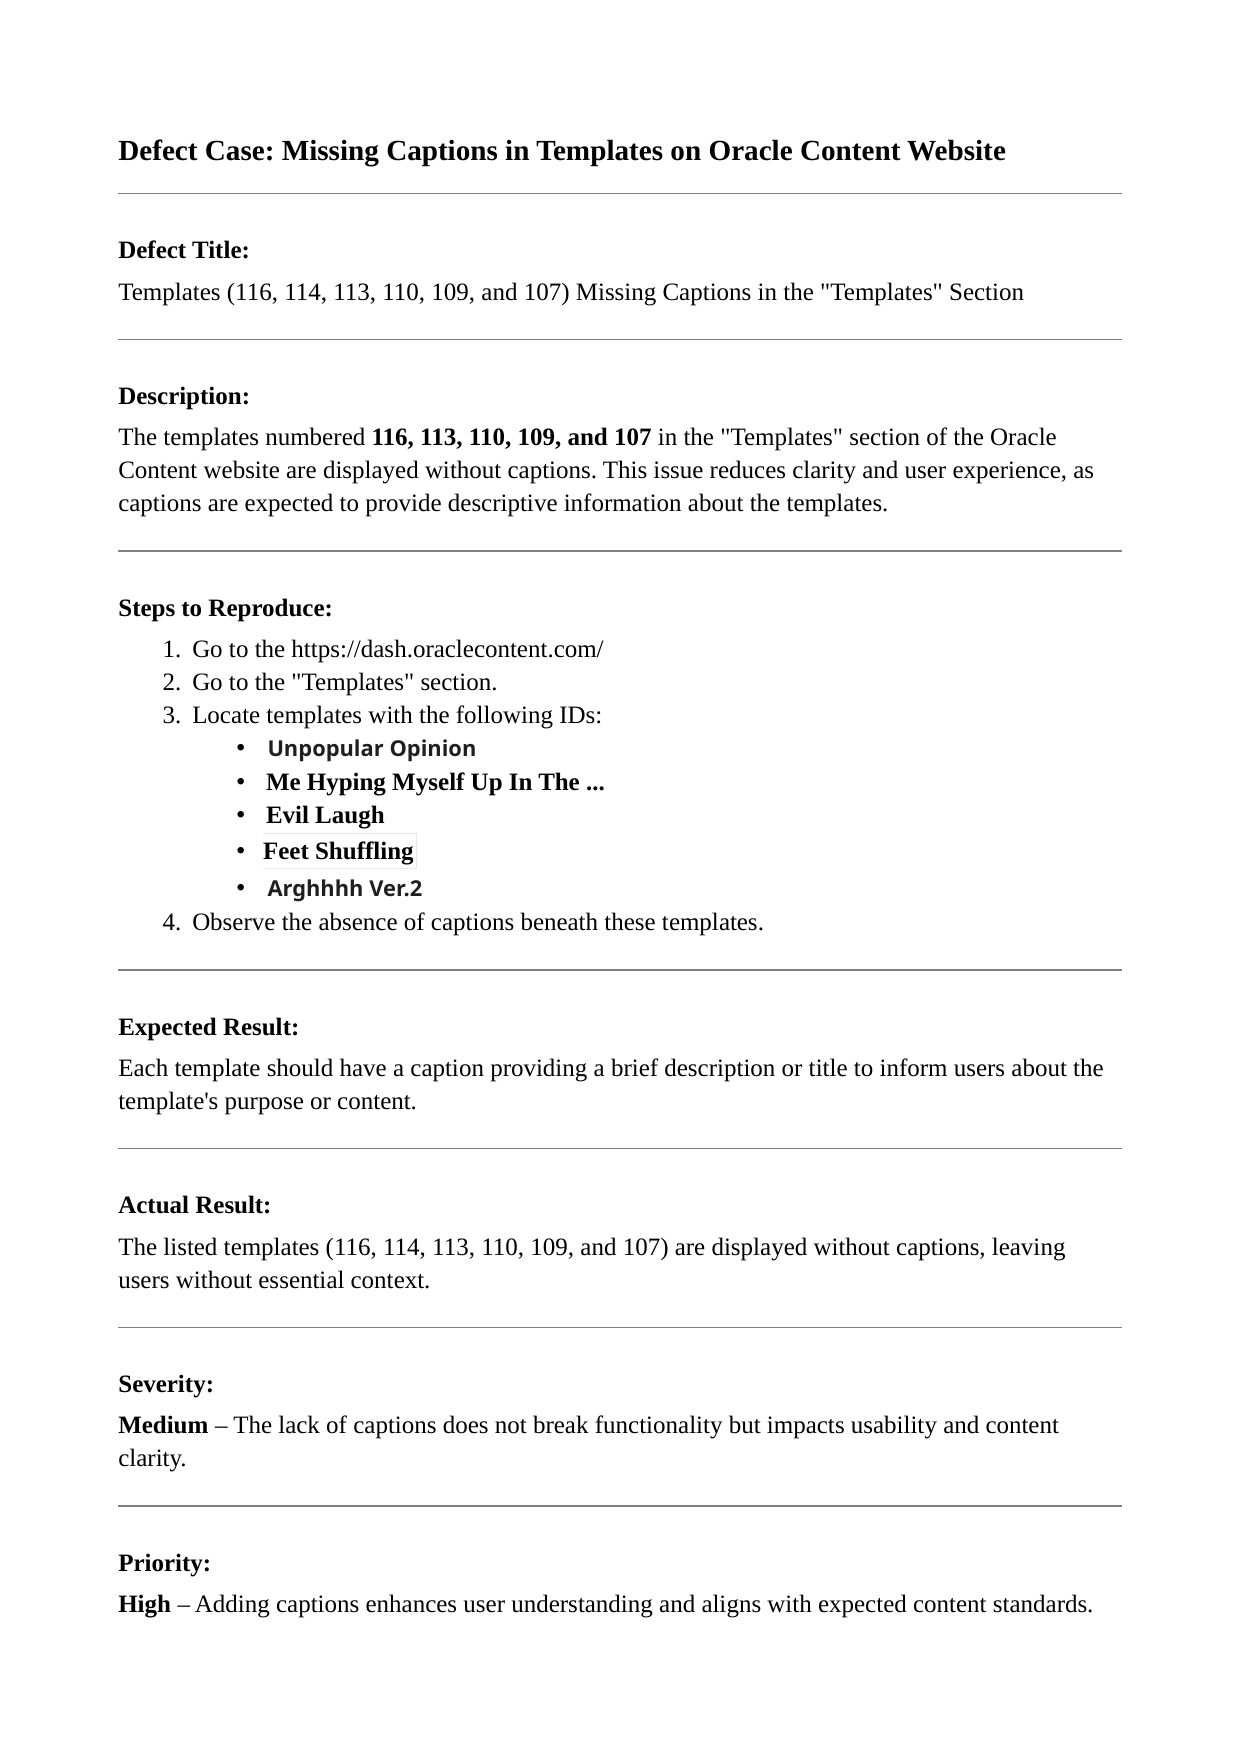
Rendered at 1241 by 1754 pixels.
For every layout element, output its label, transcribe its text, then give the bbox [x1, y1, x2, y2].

text Templates (116, 114, 113, 110, 109, and 107) Missing Captions in the "Templates" Section [118, 277, 1122, 306]
subtitle Expected Result: [118, 1012, 1122, 1041]
subtitle Severity: [118, 1369, 1122, 1398]
list Me Hyping Myself Up In The ... [236, 767, 1122, 796]
text Each template should have a caption providing a brief description or title to inform users about the template's purpose or content. [118, 1053, 1122, 1115]
list Feet Shuffling [236, 833, 416, 868]
list Go to the https://dash.oraclecontent.com/ [162, 634, 1122, 663]
list Locate templates with the following IDs: [162, 700, 1122, 729]
list Arghhhh Ver.2 [236, 873, 1122, 903]
list Unpopular Opinion [236, 733, 1122, 763]
list Go to the "Templates" section. [162, 667, 1122, 696]
subtitle Description: [118, 381, 1122, 410]
text The listed templates (116, 114, 113, 110, 109, and 107) are displayed without captions, leaving users without essential context. [118, 1232, 1122, 1293]
subtitle Actual Result: [118, 1191, 1122, 1219]
text Medium – The lack of captions does not break functionality but impacts usability and content clarity. [118, 1410, 1122, 1472]
text The templates numbered 116, 113, 110, 109, and 107 in the "Templates" section of the Oracle Content website are displayed without captions. This issue reduces clarity and user experience, as captions are expected to provide descriptive information about the templates. [118, 422, 1122, 517]
list [417, 833, 1122, 868]
text High – Adding captions enhances user understanding and aligns with expected content standards. [118, 1589, 1122, 1618]
subtitle Steps to Reproduce: [118, 593, 1122, 622]
subtitle Defect Case: Missing Captions in Templates on Oracle Content Website [118, 133, 1122, 166]
list Evil Laugh [236, 800, 1122, 829]
subtitle Priority: [118, 1548, 1122, 1577]
subtitle Defect Title: [118, 236, 1122, 264]
list Observe the absence of captions beneath these templates. [162, 907, 1122, 936]
